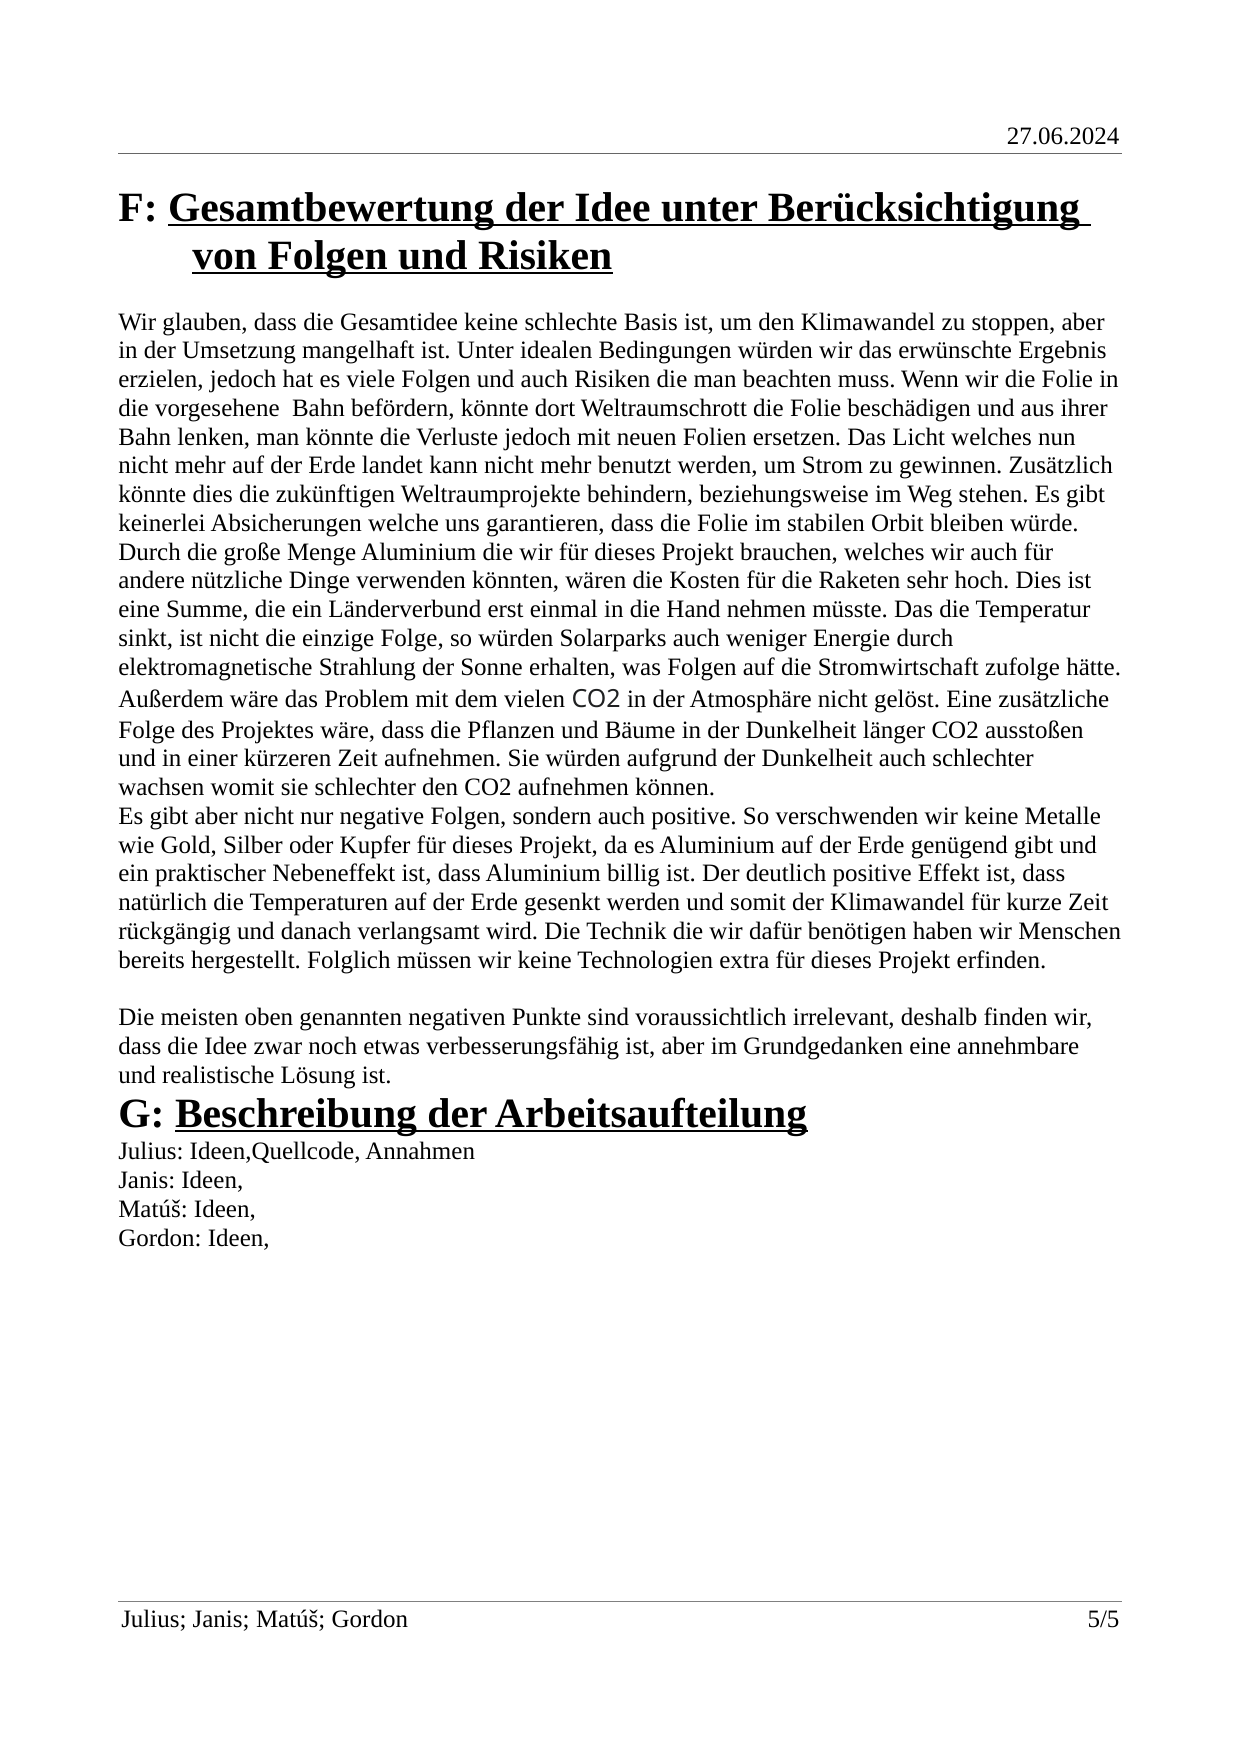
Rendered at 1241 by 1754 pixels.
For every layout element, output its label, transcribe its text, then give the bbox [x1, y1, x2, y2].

text Janis: Ideen, [118, 1165, 1122, 1194]
text Gordon: Ideen, [118, 1223, 1122, 1251]
text G: Beschreibung der Arbeitsaufteilung [118, 1088, 1122, 1136]
text Wir glauben, dass die Gesamtidee keine schlechte Basis ist, um den Klimawandel zu stoppen, aber in der Umsetzung mangelhaft ist. Unter idealen Bedingungen würden wir das erwünschte Ergebnis erzielen, jedoch hat es viele Folgen und auch Risiken die man beachten muss. Wenn wir die Folie in die vorgesehene Bahn befördern, könnte dort Weltraumschrott die Folie beschädigen und aus ihrer Bahn lenken, man könnte die Verluste jedoch mit neuen Folien ersetzen. Das Licht welches nun nicht mehr auf der Erde landet kann nicht mehr benutzt werden, um Strom zu gewinnen. Zusätzlich könnte dies die zukünftigen Weltraumprojekte behindern, beziehungsweise im Weg stehen. Es gibt keinerlei Absicherungen welche uns garantieren, dass die Folie im stabilen Orbit bleiben würde. Durch die große Menge Aluminium die wir für dieses Projekt brauchen, welches wir auch für andere nützliche Dinge verwenden könnten, wären die Kosten für die Raketen sehr hoch. Dies ist eine Summe, die ein Länderverbund erst einmal in die Hand nehmen müsste. Das die Temperatur sinkt, ist nicht die einzige Folge, so würden Solarparks auch weniger Energie durch elektromagnetische Strahlung der Sonne erhalten, was Folgen auf die Stromwirtschaft zufolge hätte. Außerdem wäre das Problem mit dem vielen CO2 in der Atmosphäre nicht gelöst. Eine zusätzliche Folge des Projektes wäre, dass die Pflanzen und Bäume in der Dunkelheit länger CO2 ausstoßen und in einer kürzeren Zeit aufnehmen. Sie würden aufgrund der Dunkelheit auch schlechter wachsen womit sie schlechter den CO2 aufnehmen können. [118, 307, 1122, 801]
text Julius: Ideen,Quellcode, Annahmen [118, 1136, 1122, 1165]
text Die meisten oben genannten negativen Punkte sind voraussichtlich irrelevant, deshalb finden wir, dass die Idee zwar noch etwas verbesserungsfähig ist, aber im Grundgedanken eine annehmbare und realistische Lösung ist. [118, 1002, 1122, 1088]
text F: Gesamtbewertung der Idee unter Berücksichtigung von Folgen und Risiken [118, 182, 1122, 278]
text Matúš: Ideen, [118, 1194, 1122, 1223]
text Es gibt aber nicht nur negative Folgen, sondern auch positive. So verschwenden wir keine Metalle wie Gold, Silber oder Kupfer für dieses Projekt, da es Aluminium auf der Erde genügend gibt und ein praktischer Nebeneffekt ist, dass Aluminium billig ist. Der deutlich positive Effekt ist, dass natürlich die Temperaturen auf der Erde gesenkt werden und somit der Klimawandel für kurze Zeit rückgängig und danach verlangsamt wird. Die Technik die wir dafür benötigen haben wir Menschen bereits hergestellt. Folglich müssen wir keine Technologien extra für dieses Projekt erfinden. [118, 801, 1122, 973]
